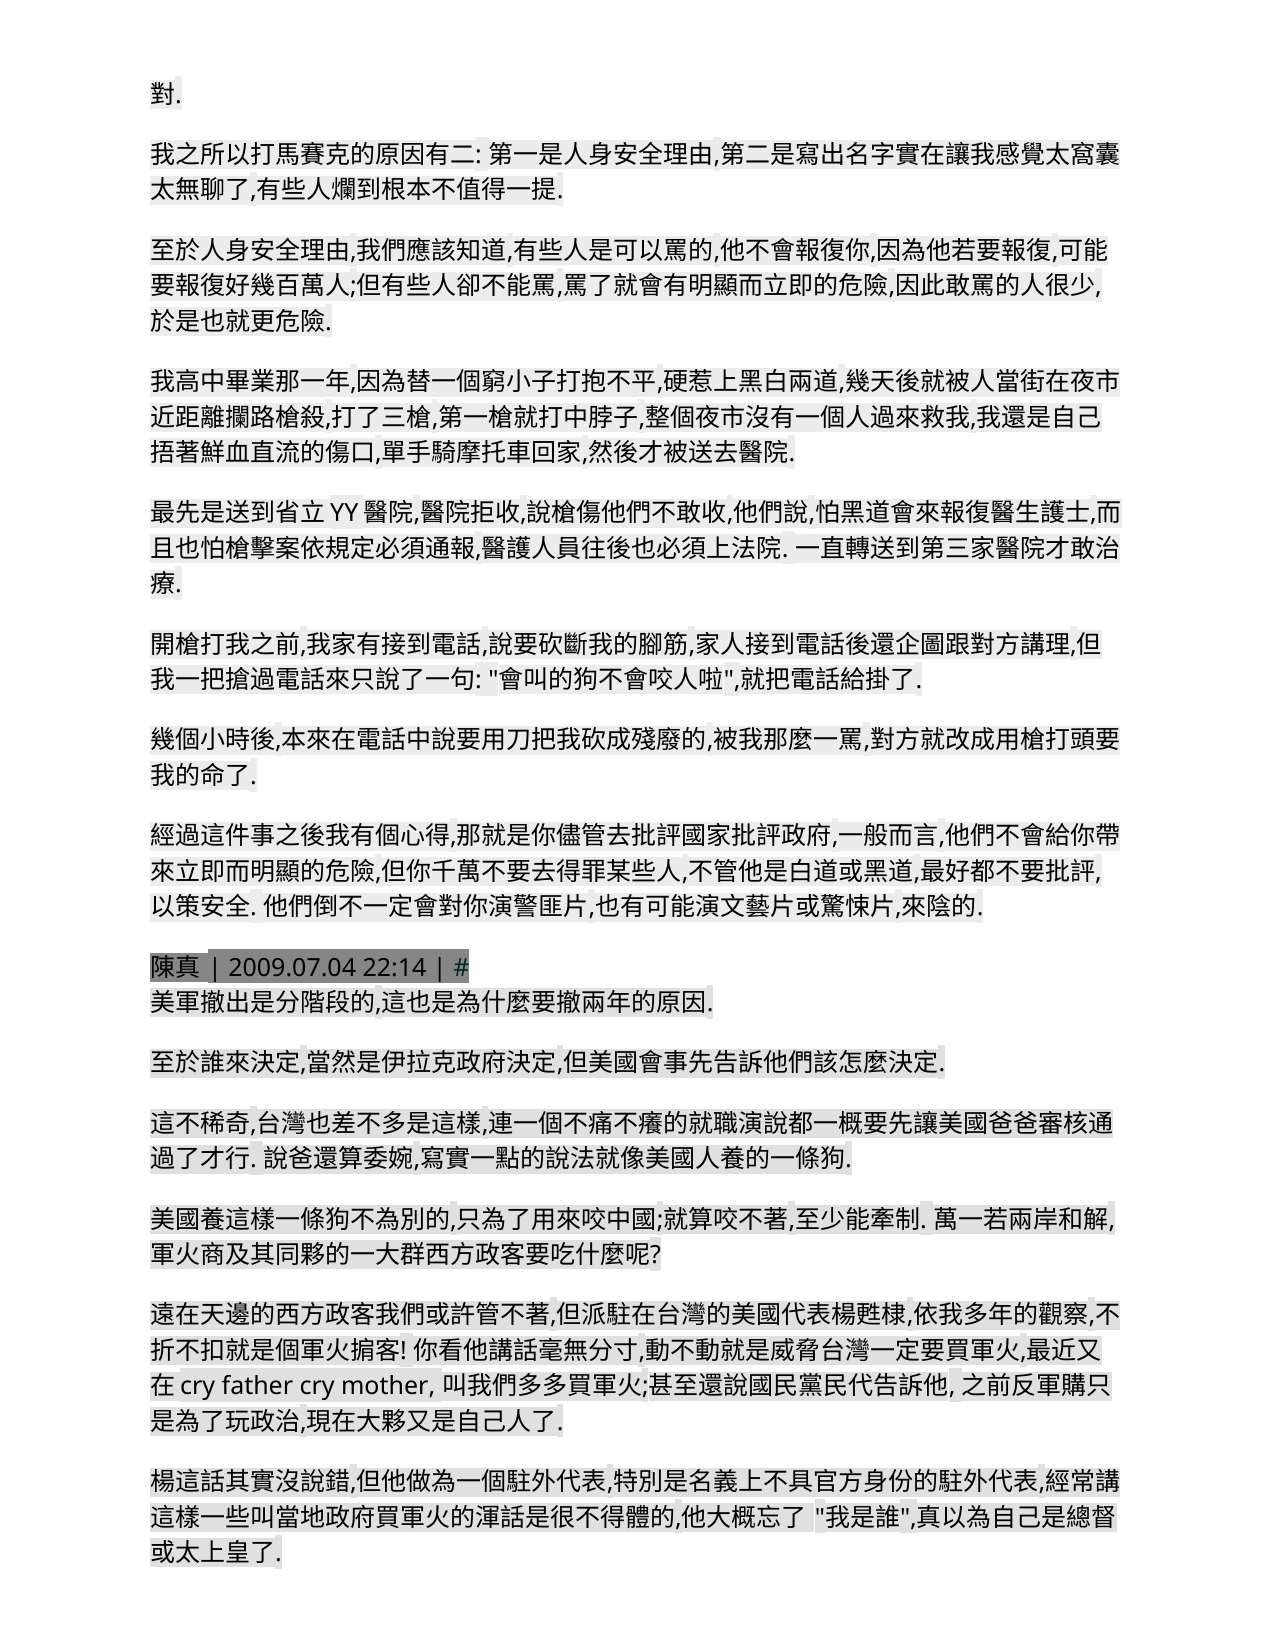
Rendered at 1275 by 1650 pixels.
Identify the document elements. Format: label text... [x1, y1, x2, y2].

text 最先是送到省立YY醫院,醫院拒收,說槍傷他們不敢收,他們說,怕黑道會來報復醫生護士,而且也怕槍擊案依規定必須通報,醫護人員往後也必須上法院. 一直轉送到第三家醫院才敢治療. [150, 494, 1125, 600]
text 幾個小時後,本來在電話中說要用刀把我砍成殘廢的,被我那麼一罵,對方就改成用槍打頭要我的命了. [150, 721, 1125, 792]
text 陳真 | 2009.07.04 22:14 | # [150, 948, 1125, 983]
text 對. [150, 75, 1125, 110]
text 開槍打我之前,我家有接到電話,說要砍斷我的腳筋,家人接到電話後還企圖跟對方講理,但我一把搶過電話來只說了一句: "會叫的狗不會咬人啦",就把電話給掛了. [150, 625, 1125, 696]
text 至於人身安全理由,我們應該知道,有些人是可以罵的,他不會報復你,因為他若要報復,可能要報復好幾百萬人;但有些人卻不能罵,罵了就會有明顯而立即的危險,因此敢罵的人很少,於是也就更危險. [150, 231, 1125, 337]
text 楊這話其實沒說錯,但他做為一個駐外代表,特別是名義上不具官方身份的駐外代表,經常講這樣一些叫當地政府買軍火的渾話是很不得體的,他大概忘了 "我是誰",真以為自己是總督或太上皇了. [150, 1462, 1125, 1569]
text 我高中畢業那一年,因為替一個窮小子打抱不平,硬惹上黑白兩道,幾天後就被人當街在夜市近距離攔路槍殺,打了三槍,第一槍就打中脖子,整個夜市沒有一個人過來救我,我還是自己捂著鮮血直流的傷口,單手騎摩托車回家,然後才被送去醫院. [150, 362, 1125, 469]
text 美國養這樣一條狗不為別的,只為了用來咬中國;就算咬不著,至少能牽制. 萬一若兩岸和解,軍火商及其同夥的一大群西方政客要吃什麼呢? [150, 1200, 1125, 1271]
text 我之所以打馬賽克的原因有二: 第一是人身安全理由,第二是寫出名字實在讓我感覺太窩囊太無聊了,有些人爛到根本不值得一提. [150, 135, 1125, 206]
text 至於誰來決定,當然是伊拉克政府決定,但美國會事先告訴他們該怎麼決定. [150, 1044, 1125, 1079]
text 遠在天邊的西方政客我們或許管不著,但派駐在台灣的美國代表楊甦棣,依我多年的觀察,不折不扣就是個軍火掮客! 你看他講話毫無分寸,動不動就是威脅台灣一定要買軍火,最近又在cry father cry mother, 叫我們多多買軍火;甚至還說國民黨民代告訴他, 之前反軍購只是為了玩政治,現在大夥又是自己人了. [150, 1296, 1125, 1437]
text 美軍撤出是分階段的,這也是為什麼要撤兩年的原因. [150, 983, 1125, 1019]
text 這不稀奇,台灣也差不多是這樣,連一個不痛不癢的就職演說都一概要先讓美國爸爸審核通過了才行. 說爸還算委婉,寫實一點的說法就像美國人養的一條狗. [150, 1104, 1125, 1175]
text 經過這件事之後我有個心得,那就是你儘管去批評國家批評政府,一般而言,他們不會給你帶來立即而明顯的危險,但你千萬不要去得罪某些人,不管他是白道或黑道,最好都不要批評,以策安全. 他們倒不一定會對你演警匪片,也有可能演文藝片或驚悚片,來陰的. [150, 817, 1125, 923]
